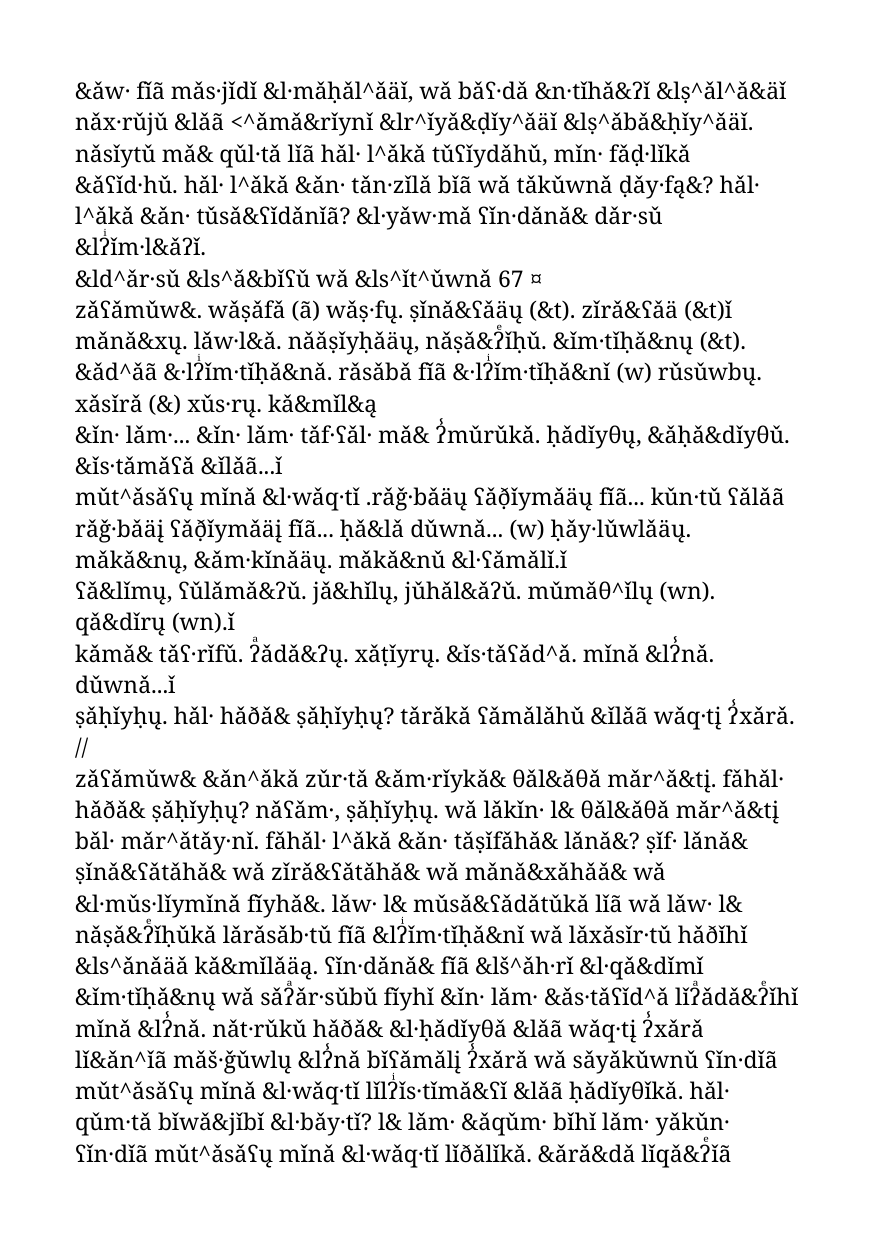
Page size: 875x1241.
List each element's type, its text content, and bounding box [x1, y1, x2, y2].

text &ld^ǎr·sǔ &ls^ǎ&bǐʕǔ wǎ &ls^ǐt^ǔwnǎ 67 ¤ [75, 262, 799, 294]
text kǎmǎ& tǎʕ·rǐfǔ. ʔͣǎdǎ&ʔų. xǎṭǐyrų. &ǐs·tǎʕǎd^ǎ. mǐnǎ &lʔ̾nǎ. dǔwnǎ...ǐ [75, 637, 799, 700]
text &ǐn· lǎm·... &ǐn· lǎm· tǎf·ʕǎl· mǎ& ʔ̾mǔrǔkǎ. ḥǎdǐyθų, &ǎḥǎ&dǐyθǔ. &ǐs·tǎmǎʕǎ &ǐlǎã...ǐ [75, 419, 799, 481]
text &ǎw· fǐã mǎs·jǐdǐ &l·mǎḥǎl^ǎäǐ, wǎ bǎʕ·dǎ &n·tǐhǎ&ʔǐ &lṣ^ǎl^ǎ&äǐ nǎx·rǔjǔ &lǎã <^ǎmǎ&rǐynǐ &lr^ǐyǎ&ḍǐy^ǎäǐ &lṣ^ǎbǎ&ḥǐy^ǎäǐ. nǎsǐytǔ mǎ& qǔl·tǎ lǐã hǎl· l^ǎkǎ tǔʕǐydǎhǔ, mǐn· fǎḍ·lǐkǎ &ǎʕǐd·hǔ. hǎl· l^ǎkǎ &ǎn· tǎn·zǐlǎ bǐã wǎ tǎkǔwnǎ ḍǎy·fą&? hǎl· l^ǎkǎ &ǎn· tǔsǎ&ʕǐdǎnǐã? &l·yǎw·mǎ ʕǐn·dǎnǎ& dǎr·sǔ &lʔͥǐm·l&ǎʔǐ. [75, 75, 799, 262]
text ṣǎḥǐyḥų. hǎl· hǎðǎ& ṣǎḥǐyḥų? tǎrǎkǎ ʕǎmǎlǎhǔ &ǐlǎã wǎq·tį ʔ̾xǎrǎ. // [75, 700, 799, 762]
text ʕǎ&lǐmų, ʕǔlǎmǎ&ʔǔ. jǎ&hǐlų, jǔhǎl&ǎʔǔ. mǔmǎθ^ǐlų (wn). qǎ&dǐrų (wn).ǐ [75, 575, 799, 637]
text zǎʕǎmǔw& &ǎn^ǎkǎ zǔr·tǎ &ǎm·rǐykǎ& θǎl&ǎθǎ mǎr^ǎ&tį. fǎhǎl· hǎðǎ& ṣǎḥǐyḥų? nǎʕǎm·, ṣǎḥǐyḥų. wǎ lǎkǐn· l& θǎl&ǎθǎ mǎr^ǎ&tį bǎl· mǎr^ǎtǎy·nǐ. fǎhǎl· l^ǎkǎ &ǎn· tǎṣǐfǎhǎ& lǎnǎ&? ṣǐf· lǎnǎ& ṣǐnǎ&ʕǎtǎhǎ& wǎ zǐrǎ&ʕǎtǎhǎ& wǎ mǎnǎ&xǎhǎǎ& wǎ &l·mǔs·lǐymǐnǎ fǐyhǎ&. lǎw· l& mǔsǎ&ʕǎdǎtǔkǎ lǐã wǎ lǎw· l& nǎṣǎ&ʔͤǐḥǔkǎ lǎrǎsǎb·tǔ fǐã &lʔͥǐm·tǐḥǎ&nǐ wǎ lǎxǎsǐr·tǔ hǎðǐhǐ &ls^ǎnǎäǎ kǎ&mǐlǎäą. ʕǐn·dǎnǎ& fǐã &lš^ǎh·rǐ &l·qǎ&dǐmǐ &ǐm·tǐḥǎ&nų wǎ sǎʔͣǎr·sǔbǔ fǐyhǐ &ǐn· lǎm· &ǎs·tǎʕǐd^ǎ lǐʔͣǎdǎ&ʔͤǐhǐ mǐnǎ &lʔ̾nǎ. nǎt·rǔkǔ hǎðǎ& &l·ḥǎdǐyθǎ &lǎã wǎq·tį ʔ̾xǎrǎ lǐ&ǎn^ǐã mǎš·ǧǔwlų &lʔ̾nǎ bǐʕǎmǎlį ʔ̾xǎrǎ wǎ sǎyǎkǔwnǔ ʕǐn·dǐã mǔt^ǎsǎʕų mǐnǎ &l·wǎq·tǐ lǐlʔͥǐs·tǐmǎ&ʕǐ &lǎã ḥǎdǐyθǐkǎ. hǎl· qǔm·tǎ bǐwǎ&jǐbǐ &l·bǎy·tǐ? l& lǎm· &ǎqǔm· bǐhǐ lǎm· yǎkǔn· ʕǐn·dǐã mǔt^ǎsǎʕų mǐnǎ &l·wǎq·tǐ lǐðǎlǐkǎ. &ǎrǎ&dǎ lǐqǎ&ʔͤǐã [75, 762, 799, 1169]
text mǎnǎ&xų. lǎw·l&ǎ. nǎǎṣǐyḥǎäų, nǎṣǎ&ʔͤǐḥǔ. &ǐm·tǐḥǎ&nų (&t). &ǎd^ǎã &·lʔͥǐm·tǐḥǎ&nǎ. rǎsǎbǎ fǐã &·lʔͥǐm·tǐḥǎ&nǐ (w) rǔsǔwbų. xǎsǐrǎ (&) xǔs·rų. kǎ&mǐl&ą [75, 325, 799, 419]
text zǎʕǎmǔw&. wǎṣǎfǎ (ã) wǎṣ·fų. ṣǐnǎ&ʕǎäų (&t). zǐrǎ&ʕǎä (&t)ǐ [75, 294, 799, 325]
text mǔt^ǎsǎʕų mǐnǎ &l·wǎq·tǐ .rǎǧ·bǎäų ʕǎð̣ǐymǎäų fǐã... kǔn·tǔ ʕǎlǎã rǎǧ·bǎäį ʕǎð̣ǐymǎäį fǐã... ḥǎ&lǎ dǔwnǎ... (w) ḥǎy·lǔwlǎäų. mǎkǎ&nų, &ǎm·kǐnǎäų. mǎkǎ&nǔ &l·ʕǎmǎlǐ.ǐ [75, 481, 799, 575]
